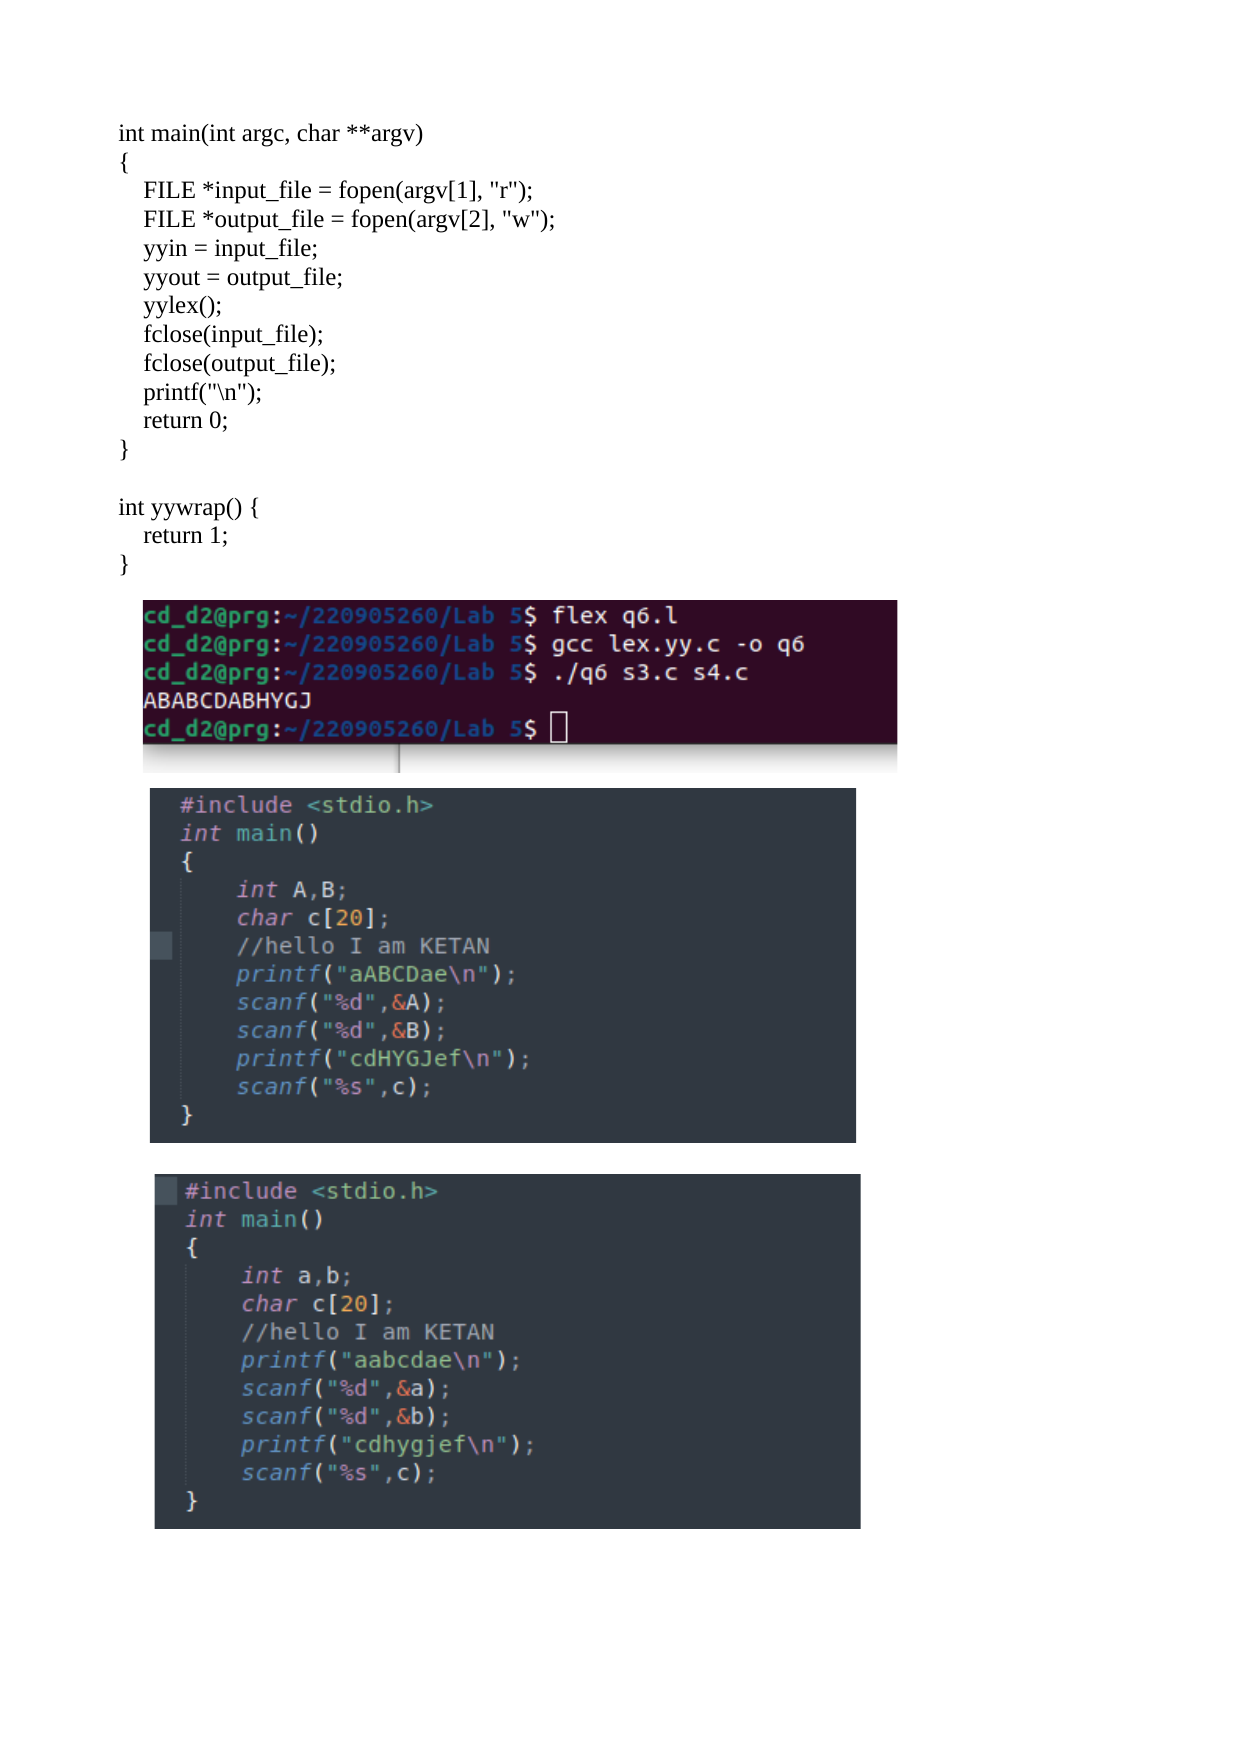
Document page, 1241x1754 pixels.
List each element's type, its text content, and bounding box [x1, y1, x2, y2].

picture [154, 1174, 861, 1529]
picture [149, 788, 857, 1143]
text FILE *input_file = fopen(argv[1], "r"); [118, 176, 1122, 204]
text } [118, 434, 1122, 463]
text return 0; [118, 406, 1122, 434]
text yyout = output_file; [118, 262, 1122, 291]
text { [118, 147, 1122, 176]
text fclose(output_file); [118, 348, 1122, 377]
text printf("\n"); [118, 377, 1122, 406]
text yylex(); [118, 291, 1122, 319]
text fclose(input_file); [118, 319, 1122, 348]
text int main(int argc, char **argv) [118, 118, 1122, 147]
picture [142, 600, 898, 773]
text yyin = input_file; [118, 233, 1122, 262]
text } [118, 549, 1122, 578]
text return 1; [118, 521, 1122, 549]
text FILE *output_file = fopen(argv[2], "w"); [118, 204, 1122, 233]
text int yywrap() { [118, 492, 1122, 521]
